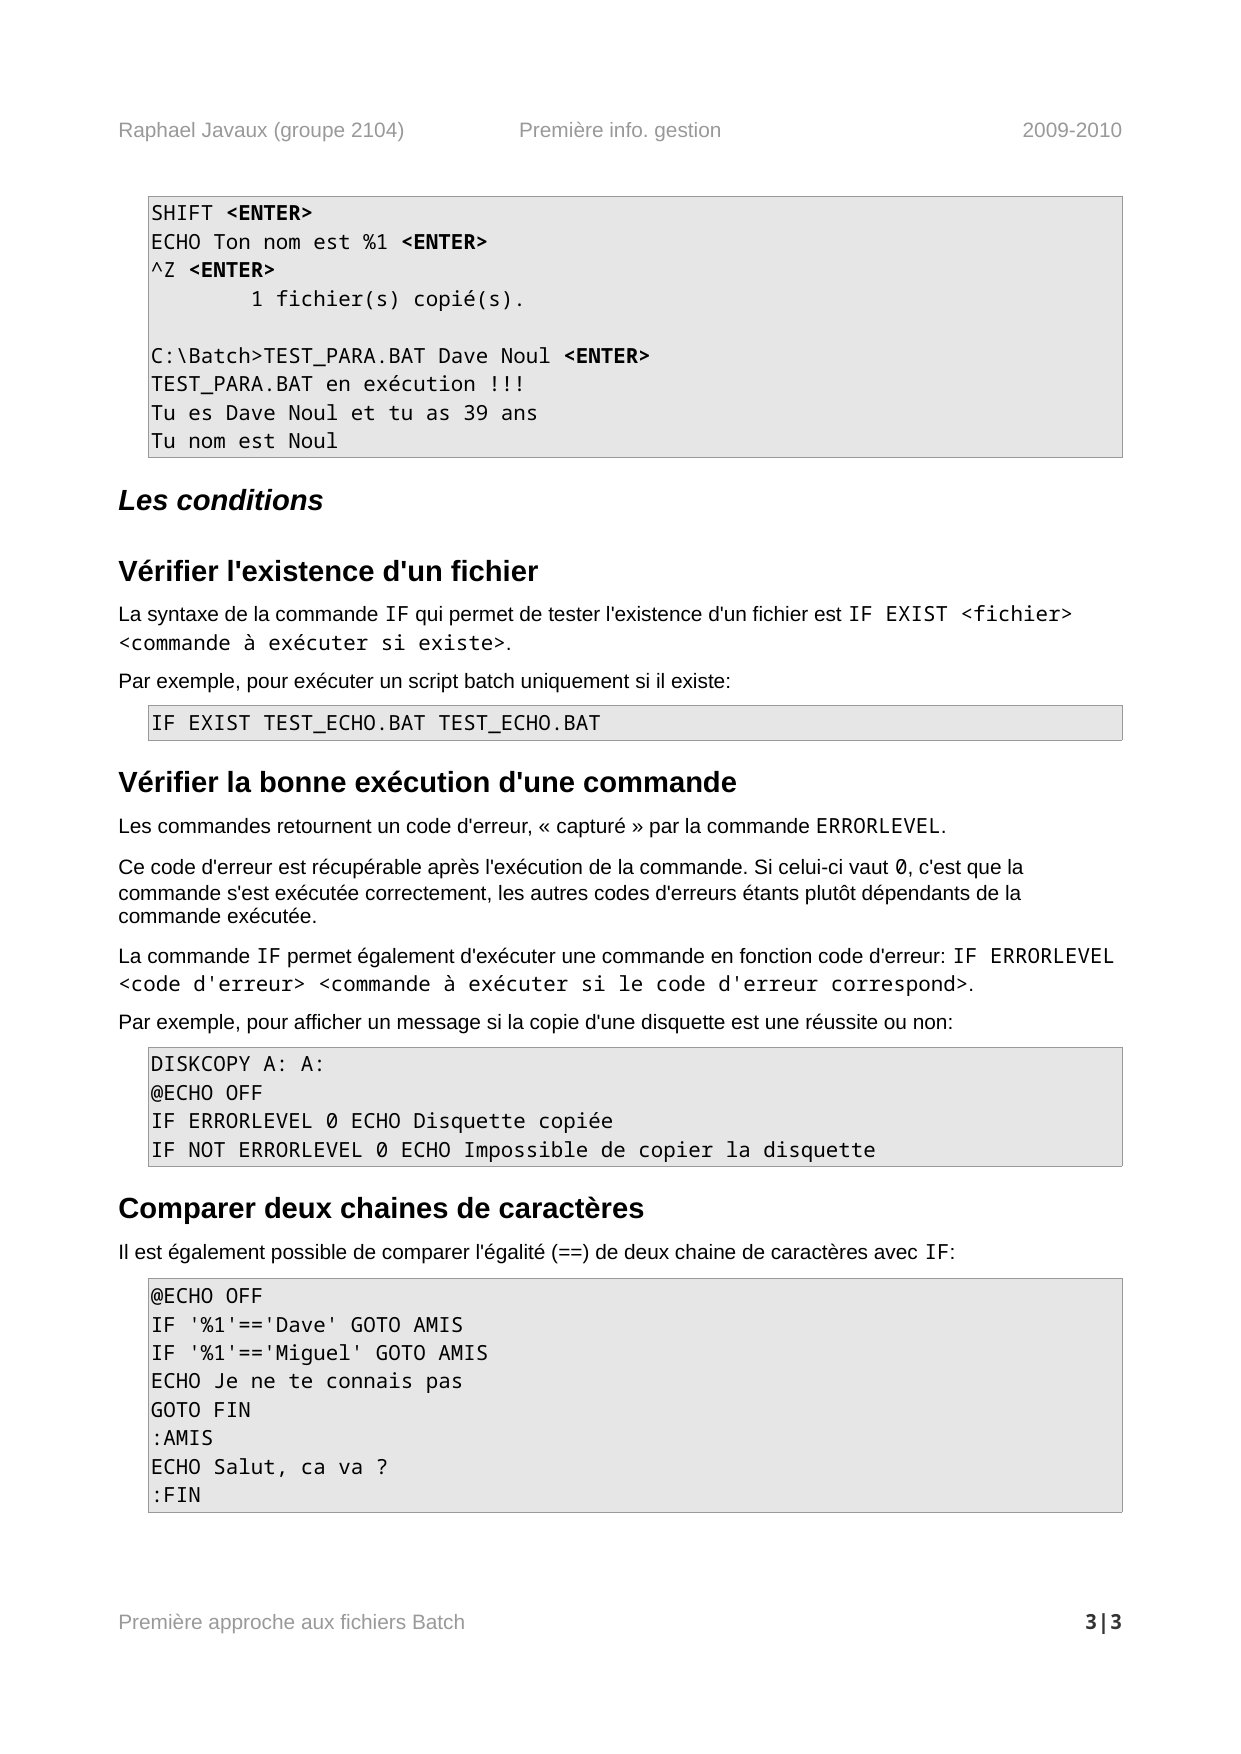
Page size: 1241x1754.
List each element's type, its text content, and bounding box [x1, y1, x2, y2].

text IF '%1'=='Miguel' GOTO AMIS [149, 1335, 1122, 1364]
text GOTO FIN [149, 1392, 1122, 1421]
text ECHO Ton nom est %1 <ENTER> [149, 224, 1122, 252]
text @ECHO OFF [149, 1075, 1122, 1103]
text Il est également possible de comparer l'égalité (==) de deux chaine de caractères avec IF: [118, 1237, 1122, 1266]
text :AMIS [149, 1421, 1122, 1449]
text ECHO Salut, ca va ? [149, 1449, 1122, 1477]
text Ce code d'erreur est récupérable après l'exécution de la commande. Si celui-ci vaut 0, c'est que la commande s'est exécutée correctement, les autres codes d'erreurs étants plutôt dépendants de la commande exécutée. [118, 852, 1122, 928]
text Les commandes retournent un code d'erreur, « capturé » par la commande ERRORLEVEL. [118, 811, 1122, 839]
text ECHO Je ne te connais pas [149, 1364, 1122, 1392]
text DISKCOPY A: A: [149, 1048, 1122, 1075]
text Tu es Dave Noul et tu as 39 ans [149, 394, 1122, 423]
text C:\Batch>TEST_PARA.BAT Dave Noul <ENTER> [149, 338, 1122, 366]
text Par exemple, pour exécuter un script batch uniquement si il existe: [118, 669, 1122, 693]
subtitle Vérifier l'existence d'un fichier [118, 553, 1122, 587]
text Tu nom est Noul [149, 423, 1122, 457]
text IF '%1'=='Dave' GOTO AMIS [149, 1307, 1122, 1335]
text IF EXIST TEST_ECHO.BAT TEST_ECHO.BAT [149, 706, 1122, 740]
text IF ERRORLEVEL 0 ECHO Disquette copiée IF NOT ERRORLEVEL 0 ECHO Impossible de copier la disquette [149, 1103, 1122, 1166]
text SHIFT <ENTER> [149, 197, 1122, 224]
text La syntaxe de la commande IF qui permet de tester l'existence d'un fichier est IF EXIST <fichier> <commande à exécuter si existe>. [118, 599, 1122, 656]
subtitle Comparer deux chaines de caractères [118, 1191, 1122, 1225]
text Par exemple, pour afficher un message si la copie d'une disquette est une réussite ou non: [118, 1010, 1122, 1034]
text ^Z <ENTER> [149, 252, 1122, 281]
subtitle Vérifier la bonne exécution d'une commande [118, 765, 1122, 798]
text 1 fichier(s) copié(s). [149, 281, 1122, 309]
subtitle Les conditions [118, 482, 1122, 516]
text TEST_PARA.BAT en exécution !!! [149, 366, 1122, 394]
text La commande IF permet également d'exécuter une commande en fonction code d'erreur: IF ERRORLEVEL <code d'erreur> <commande à exécuter si le code d'erreur correspond>. [118, 941, 1122, 998]
text :FIN [149, 1477, 1122, 1512]
text @ECHO OFF [149, 1279, 1122, 1307]
